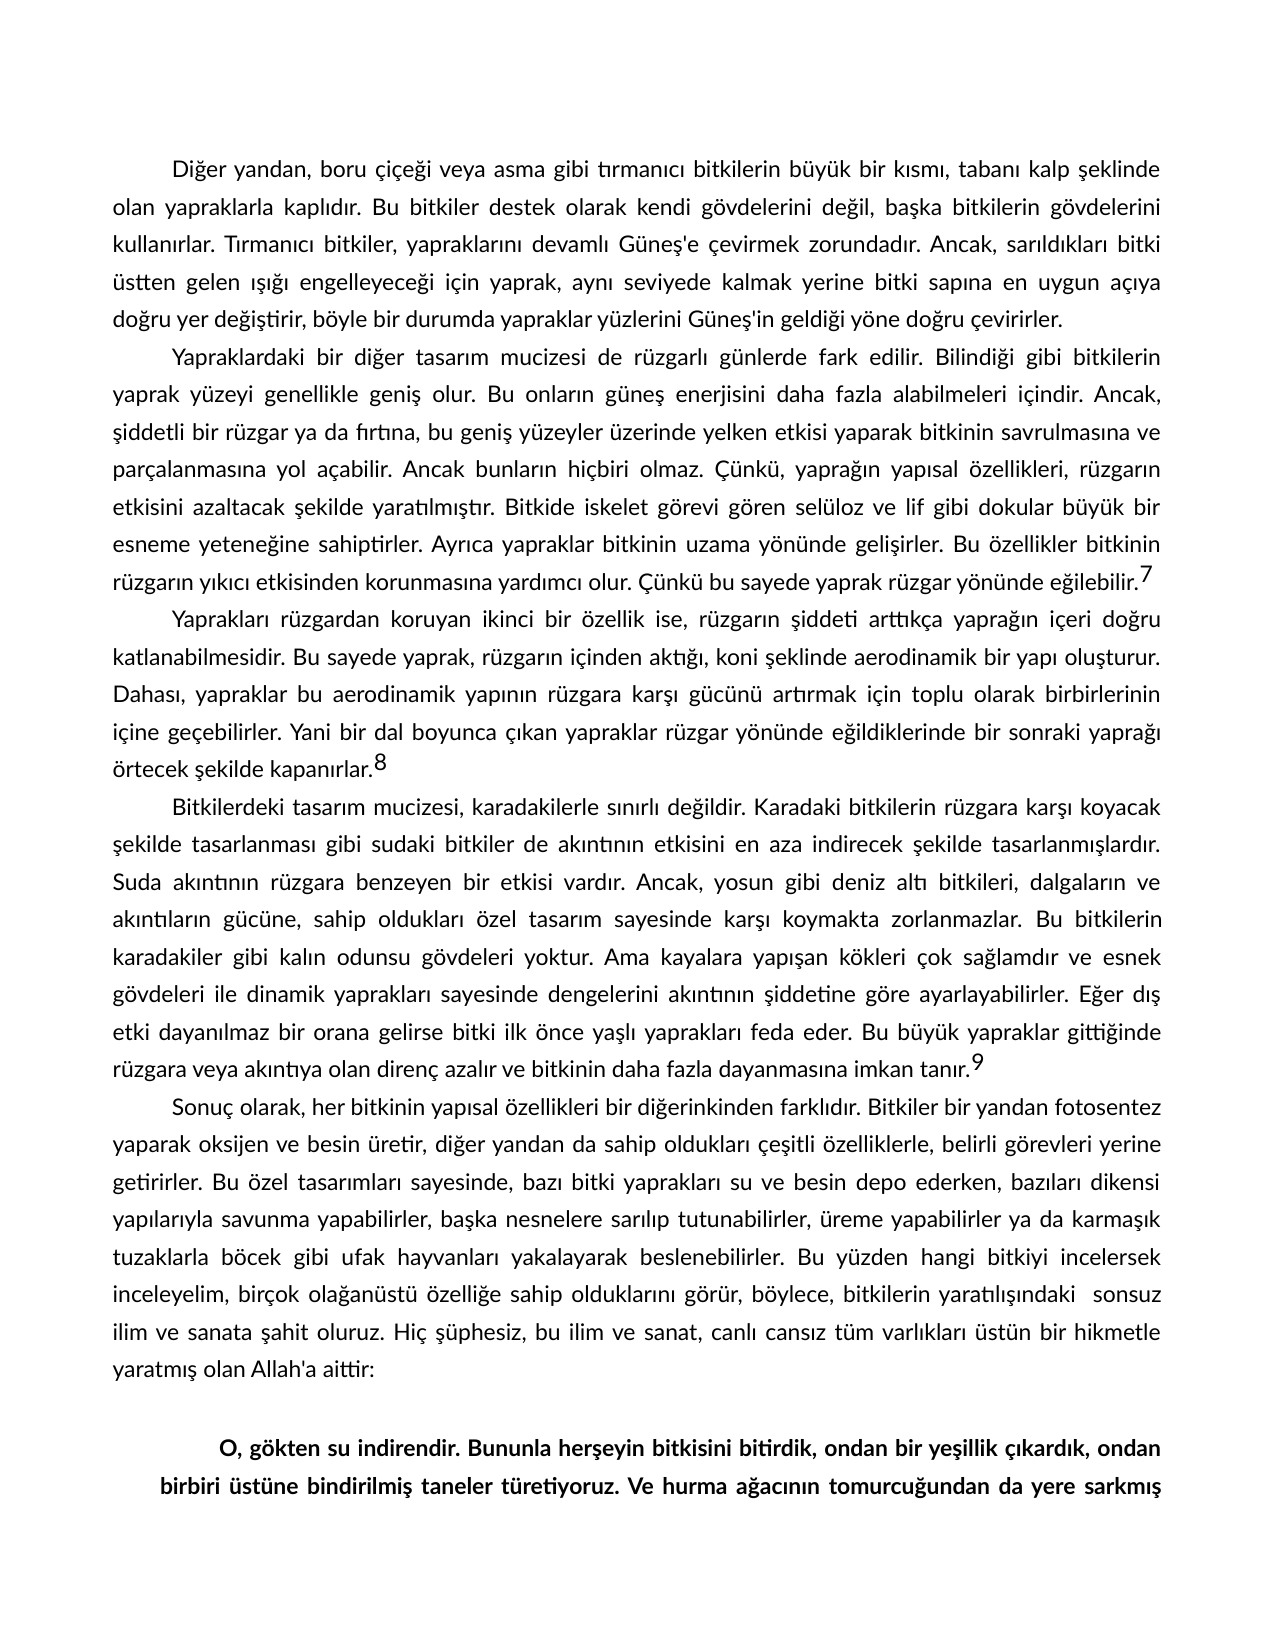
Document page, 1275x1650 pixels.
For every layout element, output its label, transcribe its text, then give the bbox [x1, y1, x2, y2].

text O, gökten su indirendir. Bununla herşeyin bitkisini bitirdik, ondan bir yeşillik çıkardık, ondan birbiri üstüne bindirilmiş taneler türetiyoruz. Ve hurma ağacının tomurcuğundan da yere sarkmış [160, 1427, 1162, 1502]
text Sonuç olarak, her bitkinin yapısal özellikleri bir diğerinkinden farklıdır. Bitkiler bir yandan fotosentez yaparak oksijen ve besin üretir, diğer yandan da sahip oldukları çeşitli özelliklerle, belirli görevleri yerine getirirler. Bu özel tasarımları sayesinde, bazı bitki yaprakları su ve besin depo ederken, bazıları dikensi yapılarıyla savunma yapabilirler, başka nesnelere sarılıp tutunabilirler, üreme yapabilirler ya da karmaşık tuzaklarla böcek gibi ufak hayvanları yakalayarak beslenebilirler. Bu yüzden hangi bitkiyi incelersek inceleyelim, birçok olağanüstü özelliğe sahip olduklarını görür, böylece, bitkilerin yaratılışındaki sonsuz ilim ve sanata şahit oluruz. Hiç şüphesiz, bu ilim ve sanat, canlı cansız tüm varlıkları üstün bir hikmetle yaratmış olan Allah'a aittir: [112, 1085, 1162, 1385]
text Yapraklardaki bir diğer tasarım mucizesi de rüzgarlı günlerde fark edilir. Bilindiği gibi bitkilerin yaprak yüzeyi genellikle geniş olur. Bu onların güneş enerjisini daha fazla alabilmeleri içindir. Ancak, şiddetli bir rüzgar ya da fırtına, bu geniş yüzeyler üzerinde yelken etkisi yaparak bitkinin savrulmasına ve parçalanmasına yol açabilir. Ancak bunların hiçbiri olmaz. Çünkü, yaprağın yapısal özellikleri, rüzgarın etkisini azaltacak şekilde yaratılmıştır. Bitkide iskelet görevi gören selüloz ve lif gibi dokular büyük bir esneme yeteneğine sahiptirler. Ayrıca yapraklar bitkinin uzama yönünde gelişirler. Bu özellikler bitkinin rüzgarın yıkıcı etkisinden korunmasına yardımcı olur. Çünkü bu sayede yaprak rüzgar yönünde eğilebilir.7 [112, 335, 1162, 598]
text Diğer yandan, boru çiçeği veya asma gibi tırmanıcı bitkilerin büyük bir kısmı, tabanı kalp şeklinde olan yapraklarla kaplıdır. Bu bitkiler destek olarak kendi gövdelerini değil, başka bitkilerin gövdelerini kullanırlar. Tırmanıcı bitkiler, yapraklarını devamlı Güneş'e çevirmek zorundadır. Ancak, sarıldıkları bitki üstten gelen ışığı engelleyeceği için yaprak, aynı seviyede kalmak yerine bitki sapına en uygun açıya doğru yer değiştirir, böyle bir durumda yapraklar yüzlerini Güneş'in geldiği yöne doğru çevirirler. [112, 148, 1162, 335]
text Yaprakları rüzgardan koruyan ikinci bir özellik ise, rüzgarın şiddeti arttıkça yaprağın içeri doğru katlanabilmesidir. Bu sayede yaprak, rüzgarın içinden aktığı, koni şeklinde aerodinamik bir yapı oluşturur. Dahası, yapraklar bu aerodinamik yapının rüzgara karşı gücünü artırmak için toplu olarak birbirlerinin içine geçebilirler. Yani bir dal boyunca çıkan yapraklar rüzgar yönünde eğildiklerinde bir sonraki yaprağı örtecek şekilde kapanırlar.8 [112, 598, 1162, 785]
text Bitkilerdeki tasarım mucizesi, karadakilerle sınırlı değildir. Karadaki bitkilerin rüzgara karşı koyacak şekilde tasarlanması gibi sudaki bitkiler de akıntının etkisini en aza indirecek şekilde tasarlanmışlardır. Suda akıntının rüzgara benzeyen bir etkisi vardır. Ancak, yosun gibi deniz altı bitkileri, dalgaların ve akıntıların gücüne, sahip oldukları özel tasarım sayesinde karşı koymakta zorlanmazlar. Bu bitkilerin karadakiler gibi kalın odunsu gövdeleri yoktur. Ama kayalara yapışan kökleri çok sağlamdır ve esnek gövdeleri ile dinamik yaprakları sayesinde dengelerini akıntının şiddetine göre ayarlayabilirler. Eğer dış etki dayanılmaz bir orana gelirse bitki ilk önce yaşlı yaprakları feda eder. Bu büyük yapraklar gittiğinde rüzgara veya akıntıya olan direnç azalır ve bitkinin daha fazla dayanmasına imkan tanır.9 [112, 785, 1162, 1085]
